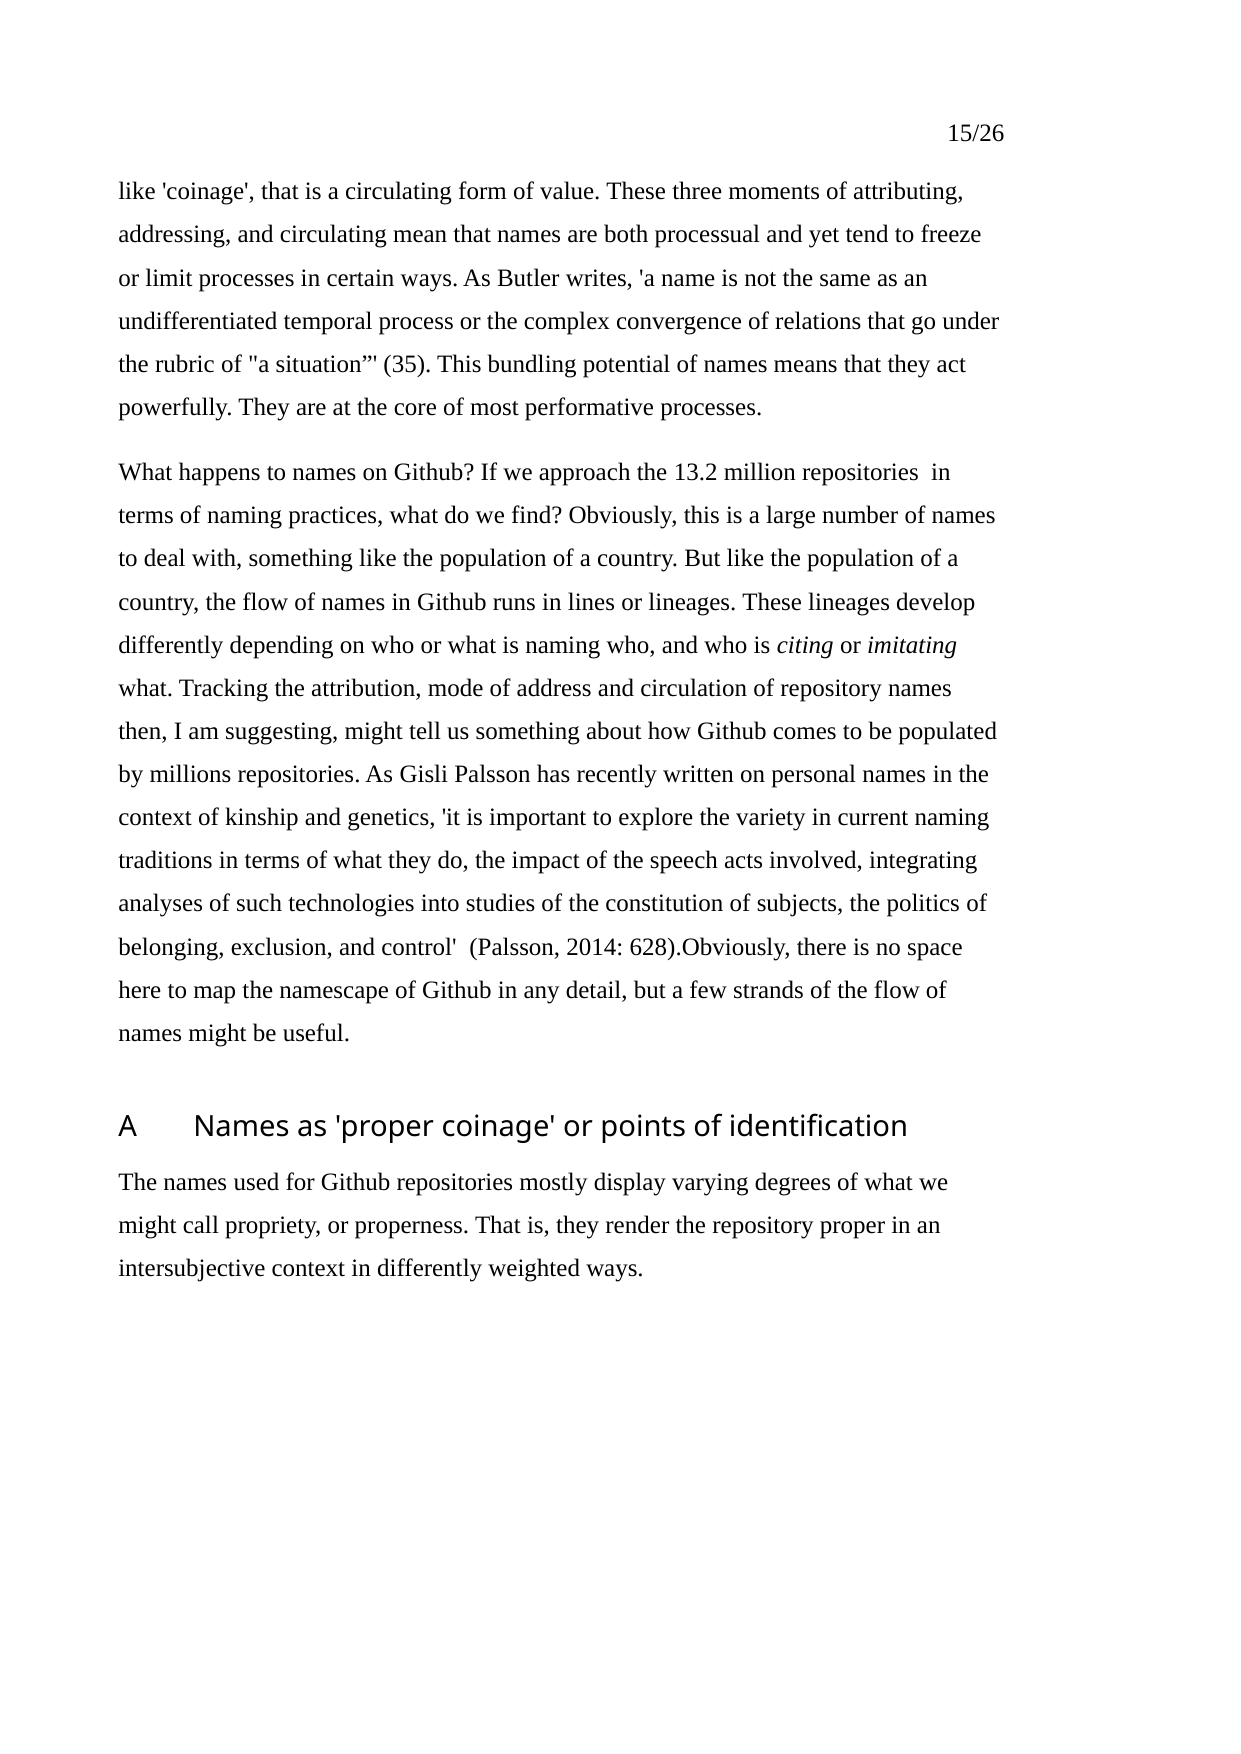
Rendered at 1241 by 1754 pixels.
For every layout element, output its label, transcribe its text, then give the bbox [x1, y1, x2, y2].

subtitle Names as 'proper coinage' or points of identification [118, 1105, 1004, 1145]
text The names used for Github repositories mostly display varying degrees of what we might call propriety, or properness. That is, they render the repository proper in an intersubjective context in differently weighted ways. [118, 1167, 1004, 1282]
text like 'coinage', that is a circulating form of value. These three moments of attributing, addressing, and circulating mean that names are both processual and yet tend to freeze or limit processes in certain ways. As Butler writes, 'a name is not the same as an undifferentiated temporal process or the complex convergence of relations that go under the rubric of "a situation”' (35). This bundling potential of names means that they act powerfully. They are at the core of most performative processes. [118, 176, 1004, 421]
text What happens to names on Github? If we approach the 13.2 million repositories in terms of naming practices, what do we find? Obviously, this is a large number of names to deal with, something like the population of a country. But like the population of a country, the flow of names in Github runs in lines or lineages. These lineages develop differently depending on who or what is naming who, and who is citing or imitating what. Tracking the attribution, mode of address and circulation of repository names then, I am suggesting, might tell us something about how Github comes to be populated by millions repositories. As Gisli Palsson has recently written on personal names in the context of kinship and genetics, 'it is important to explore the variety in current naming traditions in terms of what they do, the impact of the speech acts involved, integrating analyses of such technologies into studies of the constitution of subjects, the politics of belonging, exclusion, and control' (Palsson, 2014: 628).Obviously, there is no space here to map the namescape of Github in any detail, but a few strands of the flow of names might be useful. [118, 457, 1004, 1047]
